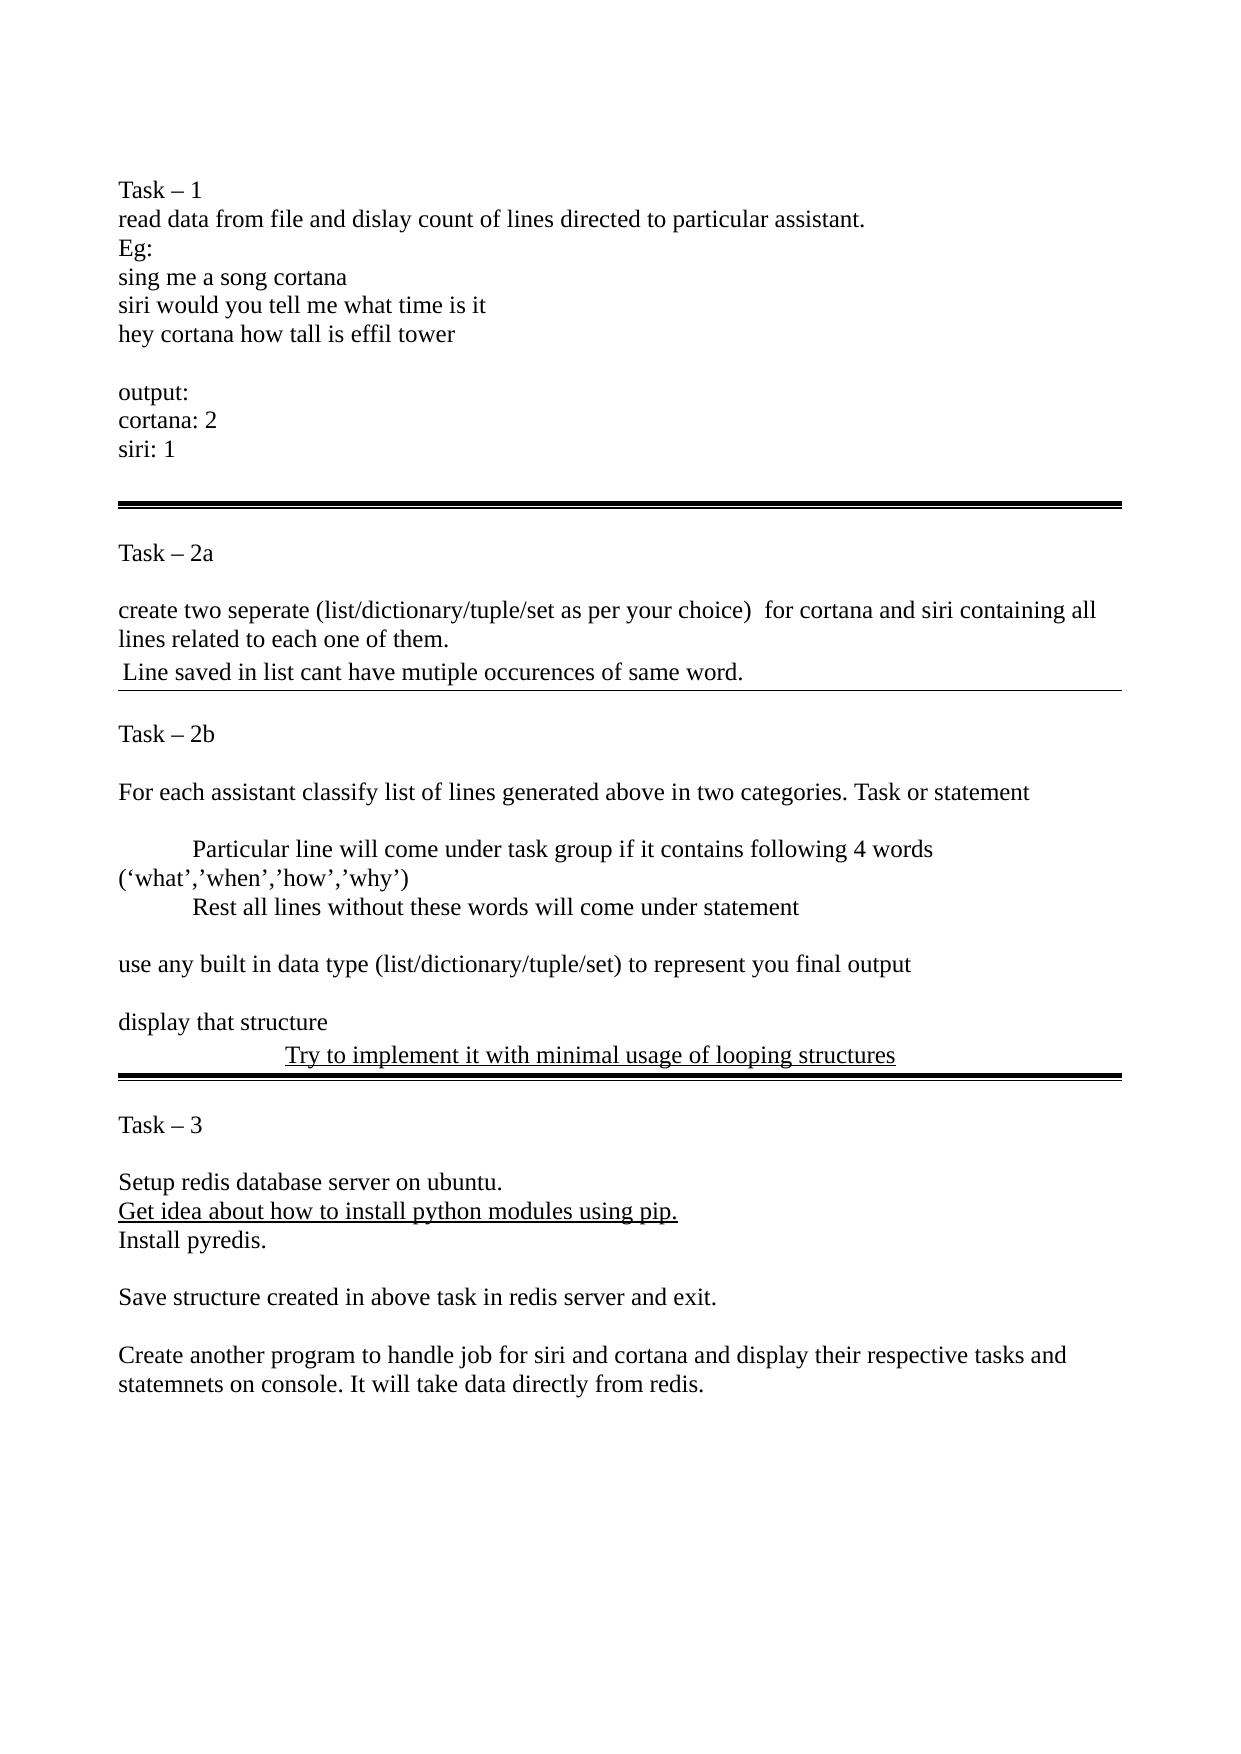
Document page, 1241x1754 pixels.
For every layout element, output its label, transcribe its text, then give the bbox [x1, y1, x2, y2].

text create two seperate (list/dictionary/tuple/set as per your choice) for cortana and siri containing all lines related to each one of them. [118, 595, 1122, 653]
text Create another program to handle job for siri and cortana and display their respective tasks and statemnets on console. It will take data directly from redis. [118, 1340, 1122, 1397]
text Task – 3 [118, 1110, 1122, 1139]
text Task – 1 read data from file and dislay count of lines directed to particular assistant. Eg: [118, 176, 1122, 262]
text Try to implement it with minimal usage of looping structures [118, 1035, 1122, 1073]
text sing me a song cortana siri would you tell me what time is it hey cortana how tall is effil tower [118, 262, 1122, 348]
text For each assistant classify list of lines generated above in two categories. Task or statement [118, 777, 1122, 805]
text Rest all lines without these words will come under statement [118, 892, 1122, 920]
text Install pyredis. [118, 1225, 1122, 1254]
text output: [118, 377, 1122, 406]
text Task – 2b [118, 719, 1122, 748]
text Save structure created in above task in redis server and exit. [118, 1282, 1122, 1311]
text cortana: 2 [118, 406, 1122, 434]
text Task – 2a [118, 538, 1122, 566]
text Particular line will come under task group if it contains following 4 words (‘what’,’when’,’how’,’why’) [118, 834, 1122, 892]
text Setup redis database server on ubuntu. [118, 1167, 1122, 1196]
text display that structure [118, 1007, 1122, 1035]
text Line saved in list cant have mutiple occurences of same word. [118, 653, 1122, 690]
text Get idea about how to install python modules using pip. [118, 1196, 1122, 1225]
text siri: 1 [118, 434, 1122, 463]
text use any built in data type (list/dictionary/tuple/set) to represent you final output [118, 949, 1122, 978]
